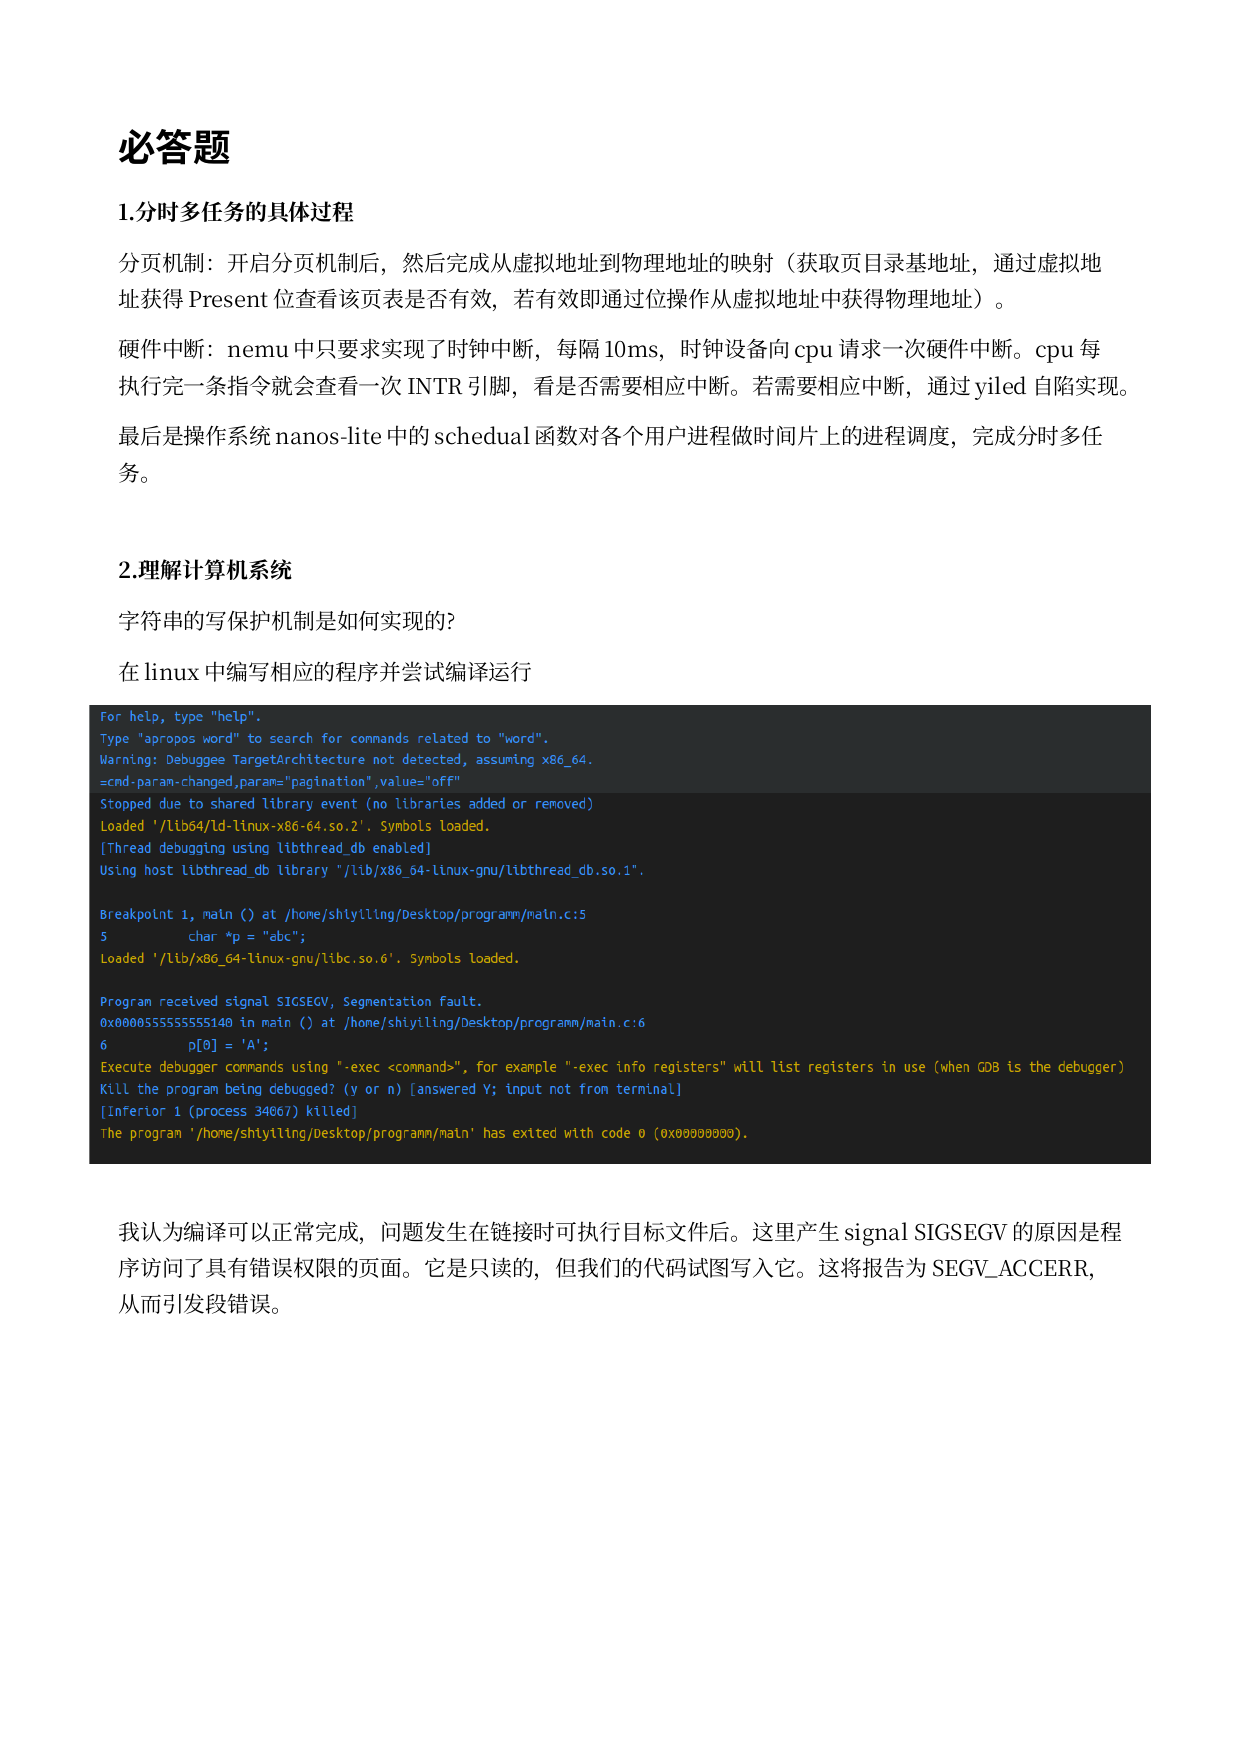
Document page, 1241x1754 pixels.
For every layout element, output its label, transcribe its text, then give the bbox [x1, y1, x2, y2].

picture [89, 705, 1151, 1164]
text 在linux中编写相应的程序并尝试编译运行 [118, 655, 1122, 687]
text 硬件中断：nemu中只要求实现了时钟中断，每隔10ms，时钟设备向cpu请求一次硬件中断。cpu每执行完一条指令就会查看一次INTR引脚，看是否需要相应中断。若需要相应中断，通过yiled自陷实现。 [118, 333, 1122, 400]
text 我认为编译可以正常完成，问题发生在链接时可执行目标文件后。这里产生signal SIGSEGV的原因是程序访问了具有错误权限的页面。它是只读的，但我们的代码试图写入它。这将报告为SEGV_ACCERR，从而引发段错误。 [118, 1215, 1122, 1319]
text 2.理解计算机系统 [118, 554, 1122, 585]
text 必答题 [118, 118, 1122, 172]
text 分页机制：开启分页机制后，然后完成从虚拟地址到物理地址的映射（获取页目录基地址，通过虚拟地址获得Present位查看该页表是否有效，若有效即通过位操作从虚拟地址中获得物理地址）。 [118, 246, 1122, 313]
text 1.分时多任务的具体过程 [118, 195, 1122, 227]
text 字符串的写保护机制是如何实现的? [118, 604, 1122, 636]
text 最后是操作系统nanos-lite中的schedual函数对各个用户进程做时间片上的进程调度，完成分时多任务。 [118, 419, 1122, 487]
